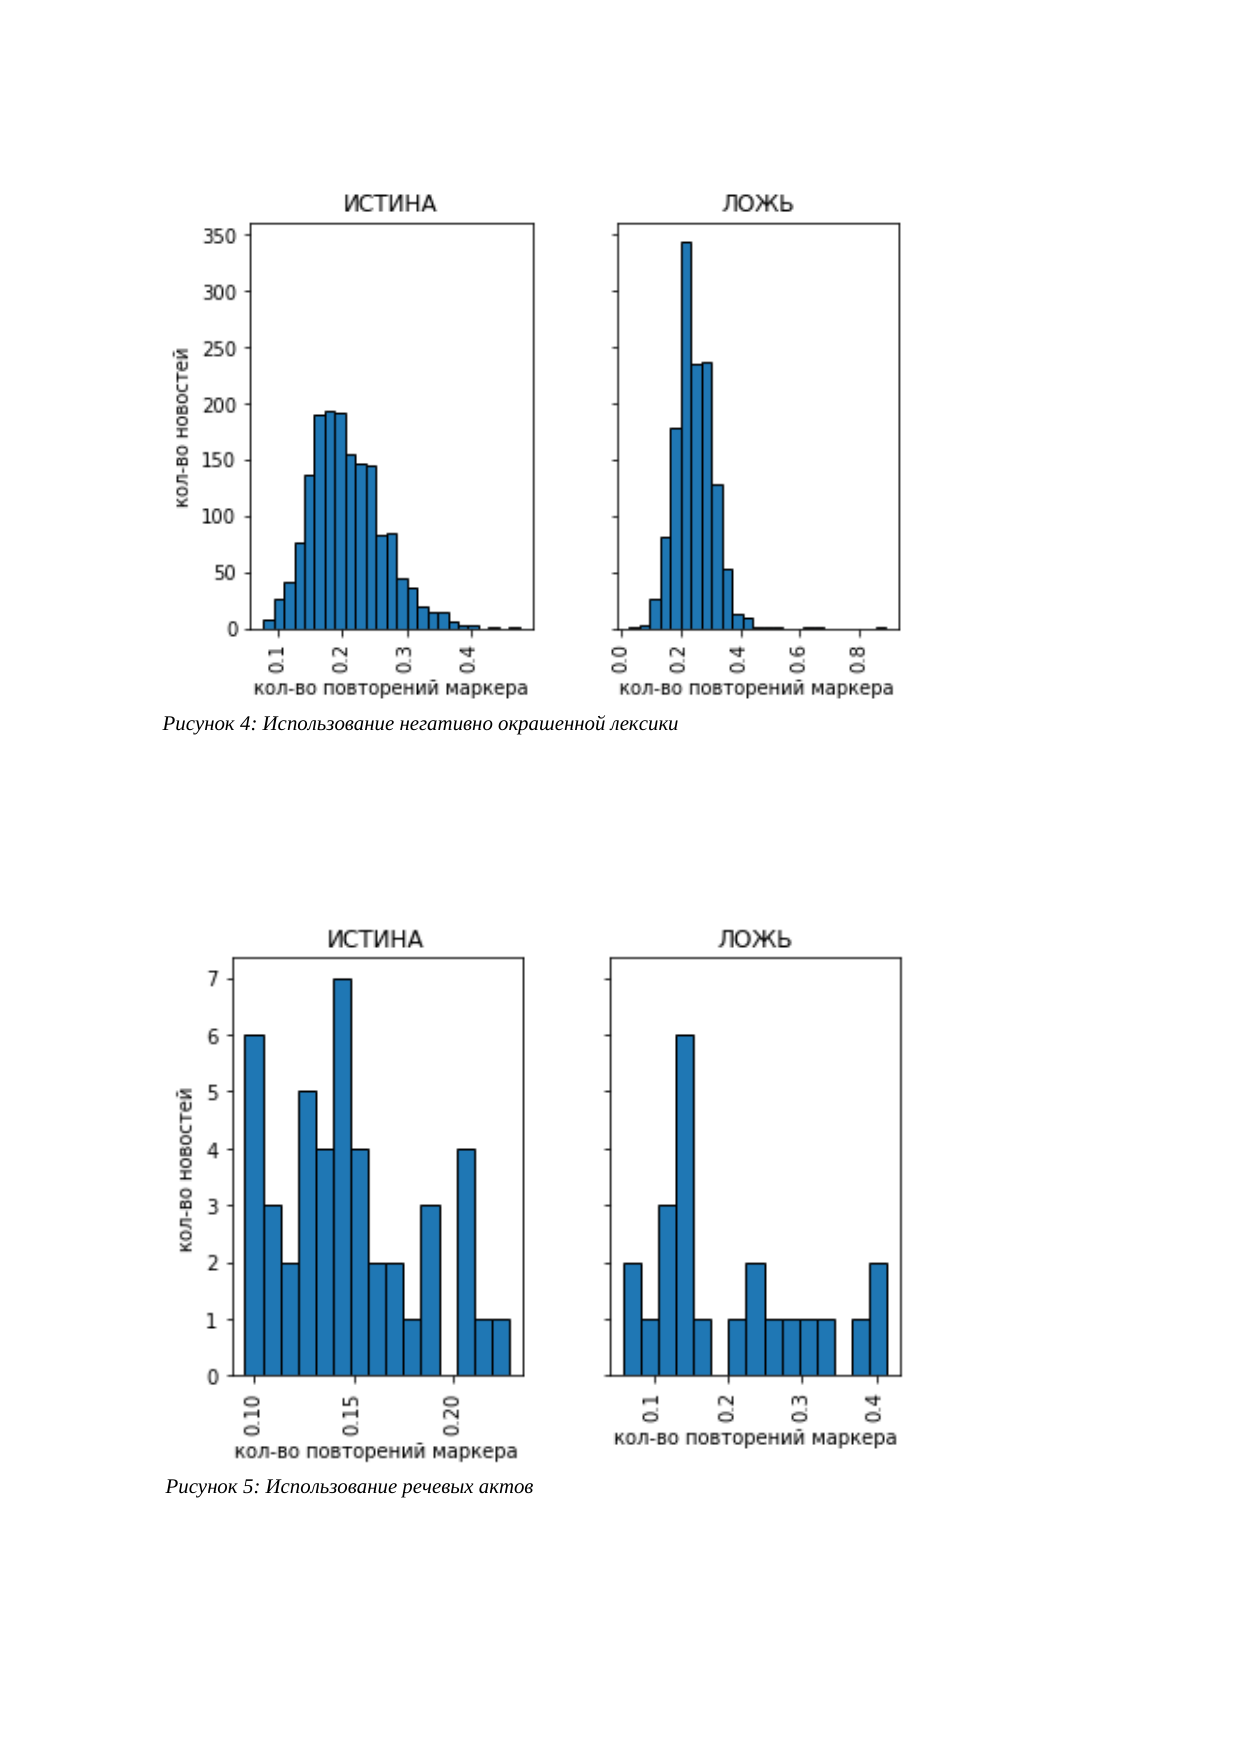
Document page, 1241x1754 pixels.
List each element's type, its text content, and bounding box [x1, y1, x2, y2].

text Рисунок 4: Использование негативно окрашенной лексики [162, 712, 912, 735]
text Рисунок 5: Использование речевых актов [165, 1474, 913, 1498]
picture [162, 181, 912, 712]
picture [165, 915, 914, 1474]
